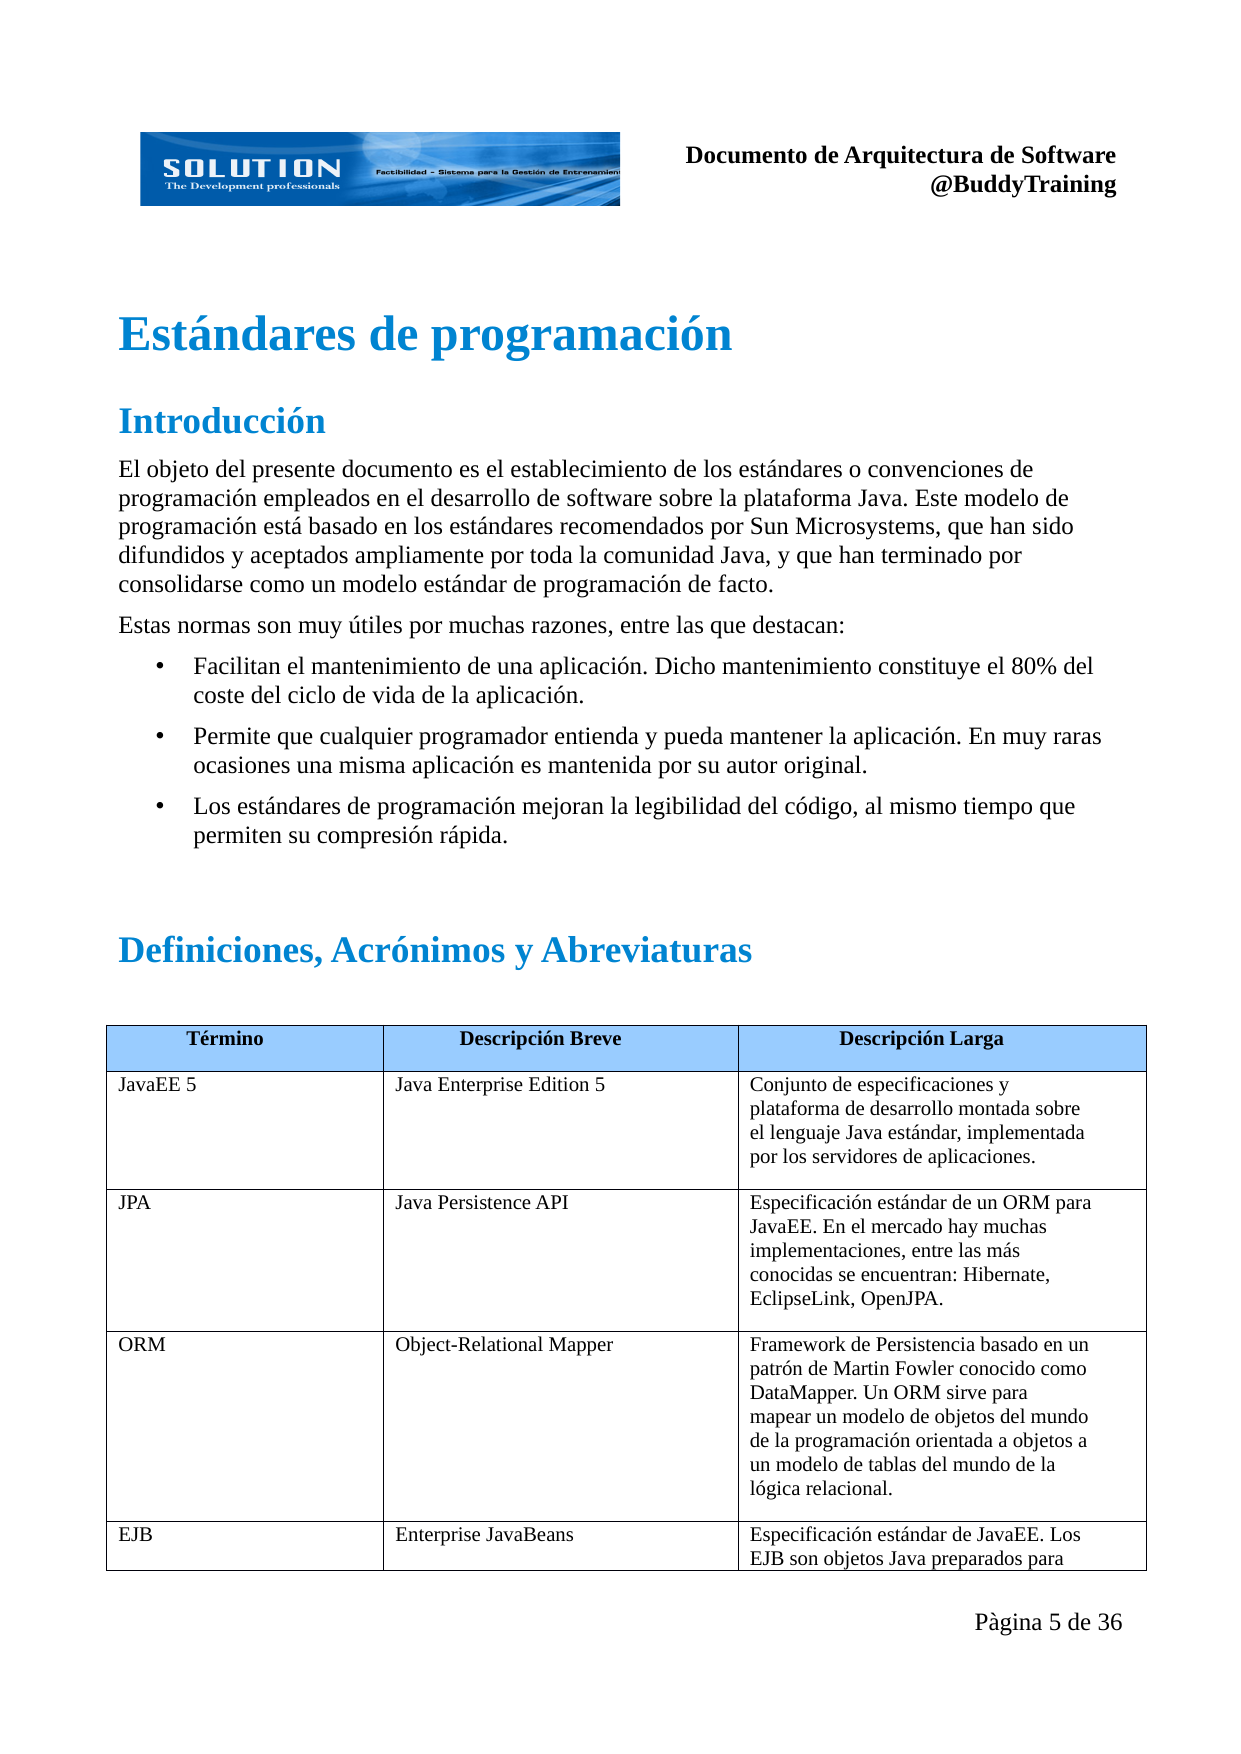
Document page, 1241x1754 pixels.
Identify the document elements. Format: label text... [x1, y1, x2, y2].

text El objeto del presente documento es el establecimiento de los estándares o convenciones de programación empleados en el desarrollo de software sobre la plataforma Java. Este modelo de programación está basado en los estándares recomendados por Sun Microsystems, que han sido difundidos y aceptados ampliamente por toda la comunidad Java, y que han terminado por consolidarse como un modelo estándar de programación de facto. [118, 454, 1122, 598]
list Los estándares de programación mejoran la legibilidad del código, al mismo tiempo que permiten su compresión rápida. [156, 791, 1122, 849]
table_cell EJB [107, 1522, 383, 1570]
table_cell Conjunto de especificaciones y plataforma de desarrollo montada sobre el lenguaje Java estándar, implementada por los servidores de aplicaciones. [739, 1072, 1146, 1189]
table_header Descripción Larga [739, 1026, 1146, 1071]
table_cell Framework de Persistencia basado en un patrón de Martin Fowler conocido como DataMapper. Un ORM sirve para mapear un modelo de objetos del mundo de la programación orientada a objetos a un modelo de tablas del mundo de la lógica relacional. [739, 1332, 1146, 1521]
table_cell ORM [107, 1332, 383, 1521]
table_cell Especificación estándar de un ORM para JavaEE. En el mercado hay muchas implementaciones, entre las más conocidas se encuentran: Hibernate, EclipseLink, OpenJPA. [739, 1190, 1146, 1331]
subtitle Introducción [118, 398, 1122, 441]
table_cell JavaEE 5 [107, 1072, 383, 1189]
table_cell Especificación estándar de JavaEE. Los EJB son objetos Java preparados para [739, 1522, 1146, 1570]
table_header Descripción Breve [384, 1026, 738, 1071]
table_cell Object-Relational Mapper [384, 1332, 738, 1521]
list Facilitan el mantenimiento de una aplicación. Dicho mantenimiento constituye el 80% del coste del ciclo de vida de la aplicación. [156, 651, 1122, 709]
table_cell Java Persistence API [384, 1190, 738, 1331]
subtitle Definiciones, Acrónimos y Abreviaturas [118, 928, 1122, 971]
table_cell Java Enterprise Edition 5 [384, 1072, 738, 1189]
text Estas normas son muy útiles por muchas razones, entre las que destacan: [118, 610, 1122, 639]
table_header Término [107, 1026, 383, 1071]
table_cell Enterprise JavaBeans [384, 1522, 738, 1570]
table_cell JPA [107, 1190, 383, 1331]
list Permite que cualquier programador entienda y pueda mantener la aplicación. En muy raras ocasiones una misma aplicación es mantenida por su autor original. [156, 721, 1122, 779]
subtitle Estándares de programación [118, 303, 1122, 361]
picture [140, 132, 621, 206]
